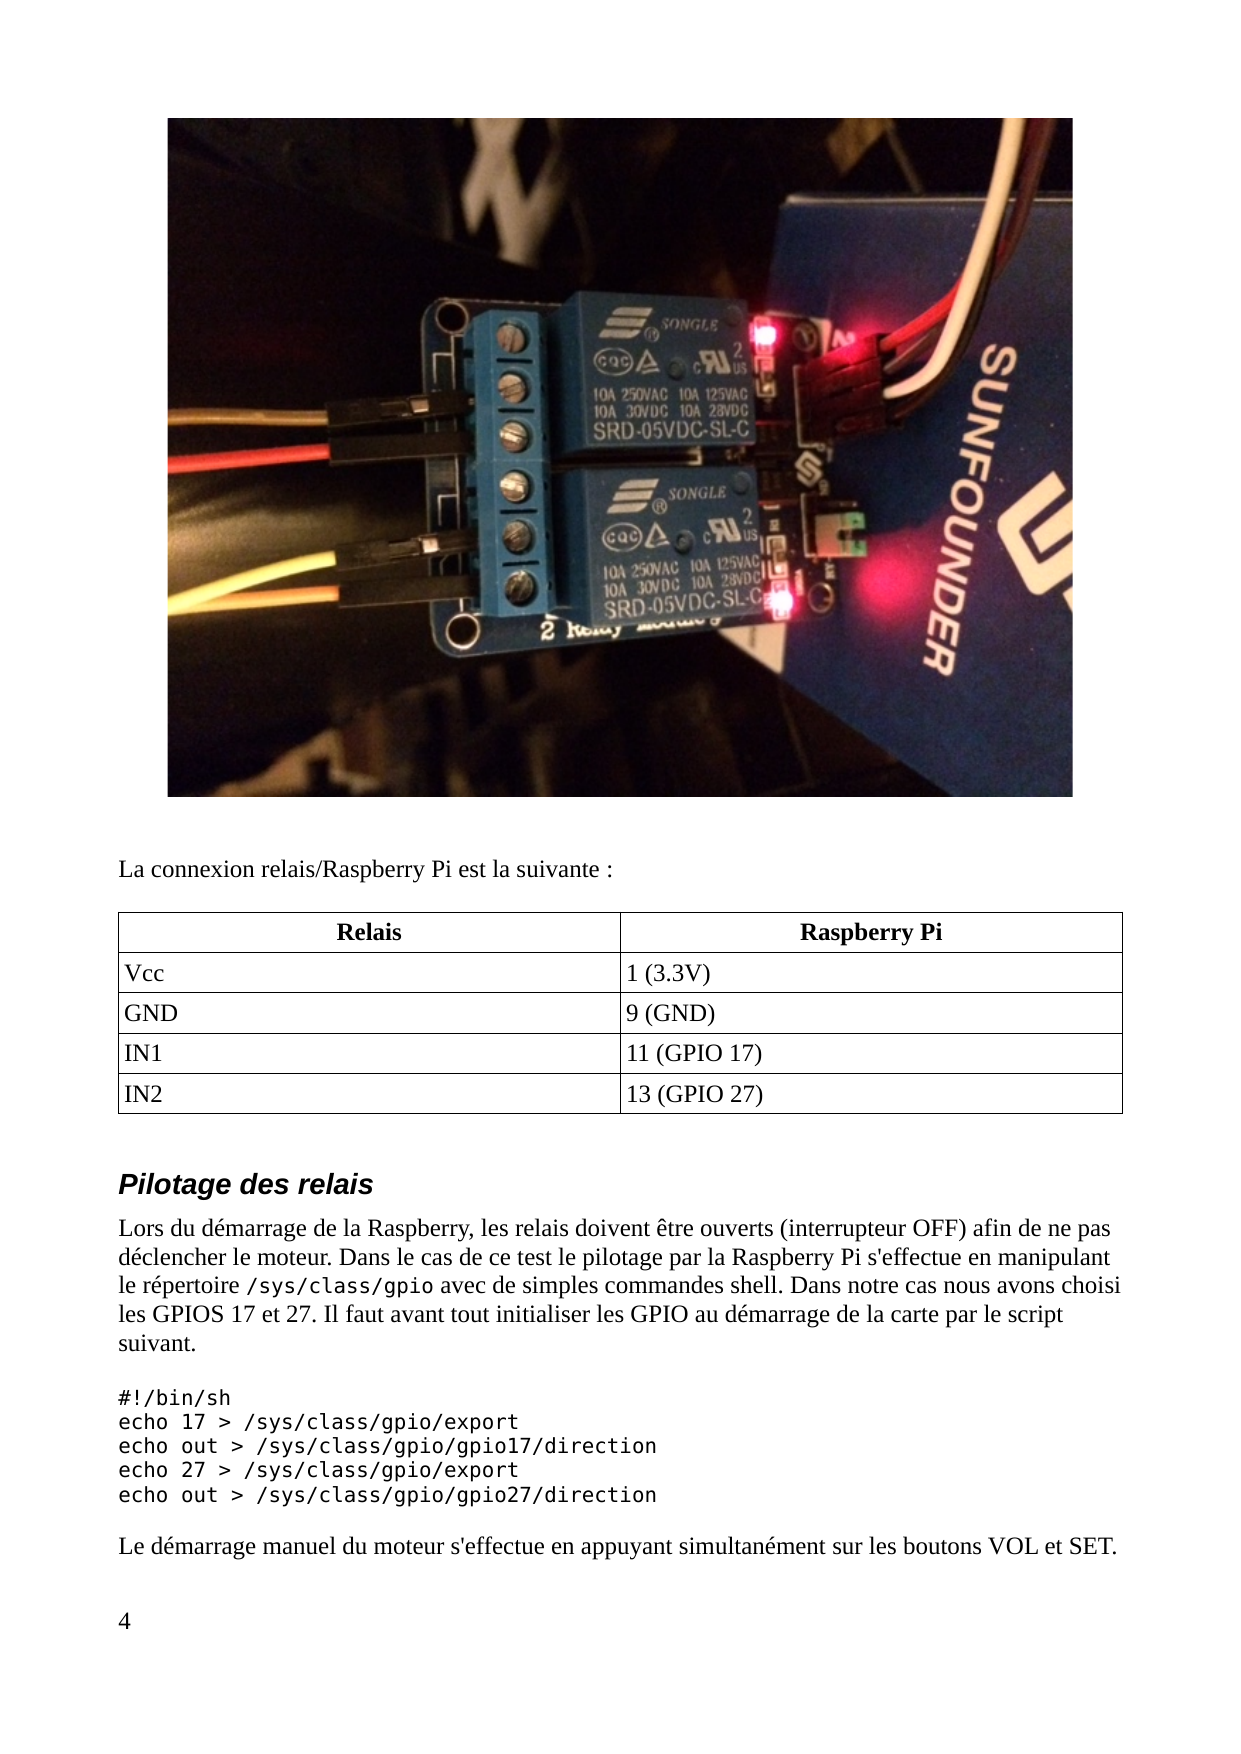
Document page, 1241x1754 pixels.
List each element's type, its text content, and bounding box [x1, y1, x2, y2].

table_cell IN2 [119, 1074, 620, 1113]
text echo 17 > /sys/class/gpio/export [118, 1410, 1122, 1434]
table_cell 9 (GND) [621, 993, 1122, 1033]
table_header Relais [119, 913, 620, 952]
table_cell 11 (GPIO 17) [621, 1034, 1122, 1073]
text echo out > /sys/class/gpio/gpio27/direction [118, 1483, 1122, 1507]
table_cell IN1 [119, 1034, 620, 1073]
table_header Raspberry Pi [621, 913, 1122, 952]
table_cell 1 (3.3V) [621, 953, 1122, 992]
text echo out > /sys/class/gpio/gpio17/direction [118, 1434, 1122, 1458]
text La connexion relais/Raspberry Pi est la suivante : [118, 854, 1122, 883]
text echo 27 > /sys/class/gpio/export [118, 1458, 1122, 1483]
table_cell 13 (GPIO 27) [621, 1074, 1122, 1113]
table_cell GND [119, 993, 620, 1033]
picture [167, 118, 1073, 797]
text Lors du démarrage de la Raspberry, les relais doivent être ouverts (interrupteur OFF) afin de ne pas déclencher le moteur. Dans le cas de ce test le pilotage par la Raspberry Pi s'effectue en manipulant le répertoire /sys/class/gpio avec de simples commandes shell. Dans notre cas nous avons choisi les GPIOS 17 et 27. Il faut avant tout initialiser les GPIO au démarrage de la carte par le script suivant. [118, 1213, 1122, 1357]
text Le démarrage manuel du moteur s'effectue en appuyant simultanément sur les boutons VOL et SET. [118, 1531, 1122, 1560]
text #!/bin/sh [118, 1386, 1122, 1410]
table_cell Vcc [119, 953, 620, 992]
subtitle Pilotage des relais [118, 1167, 1122, 1201]
